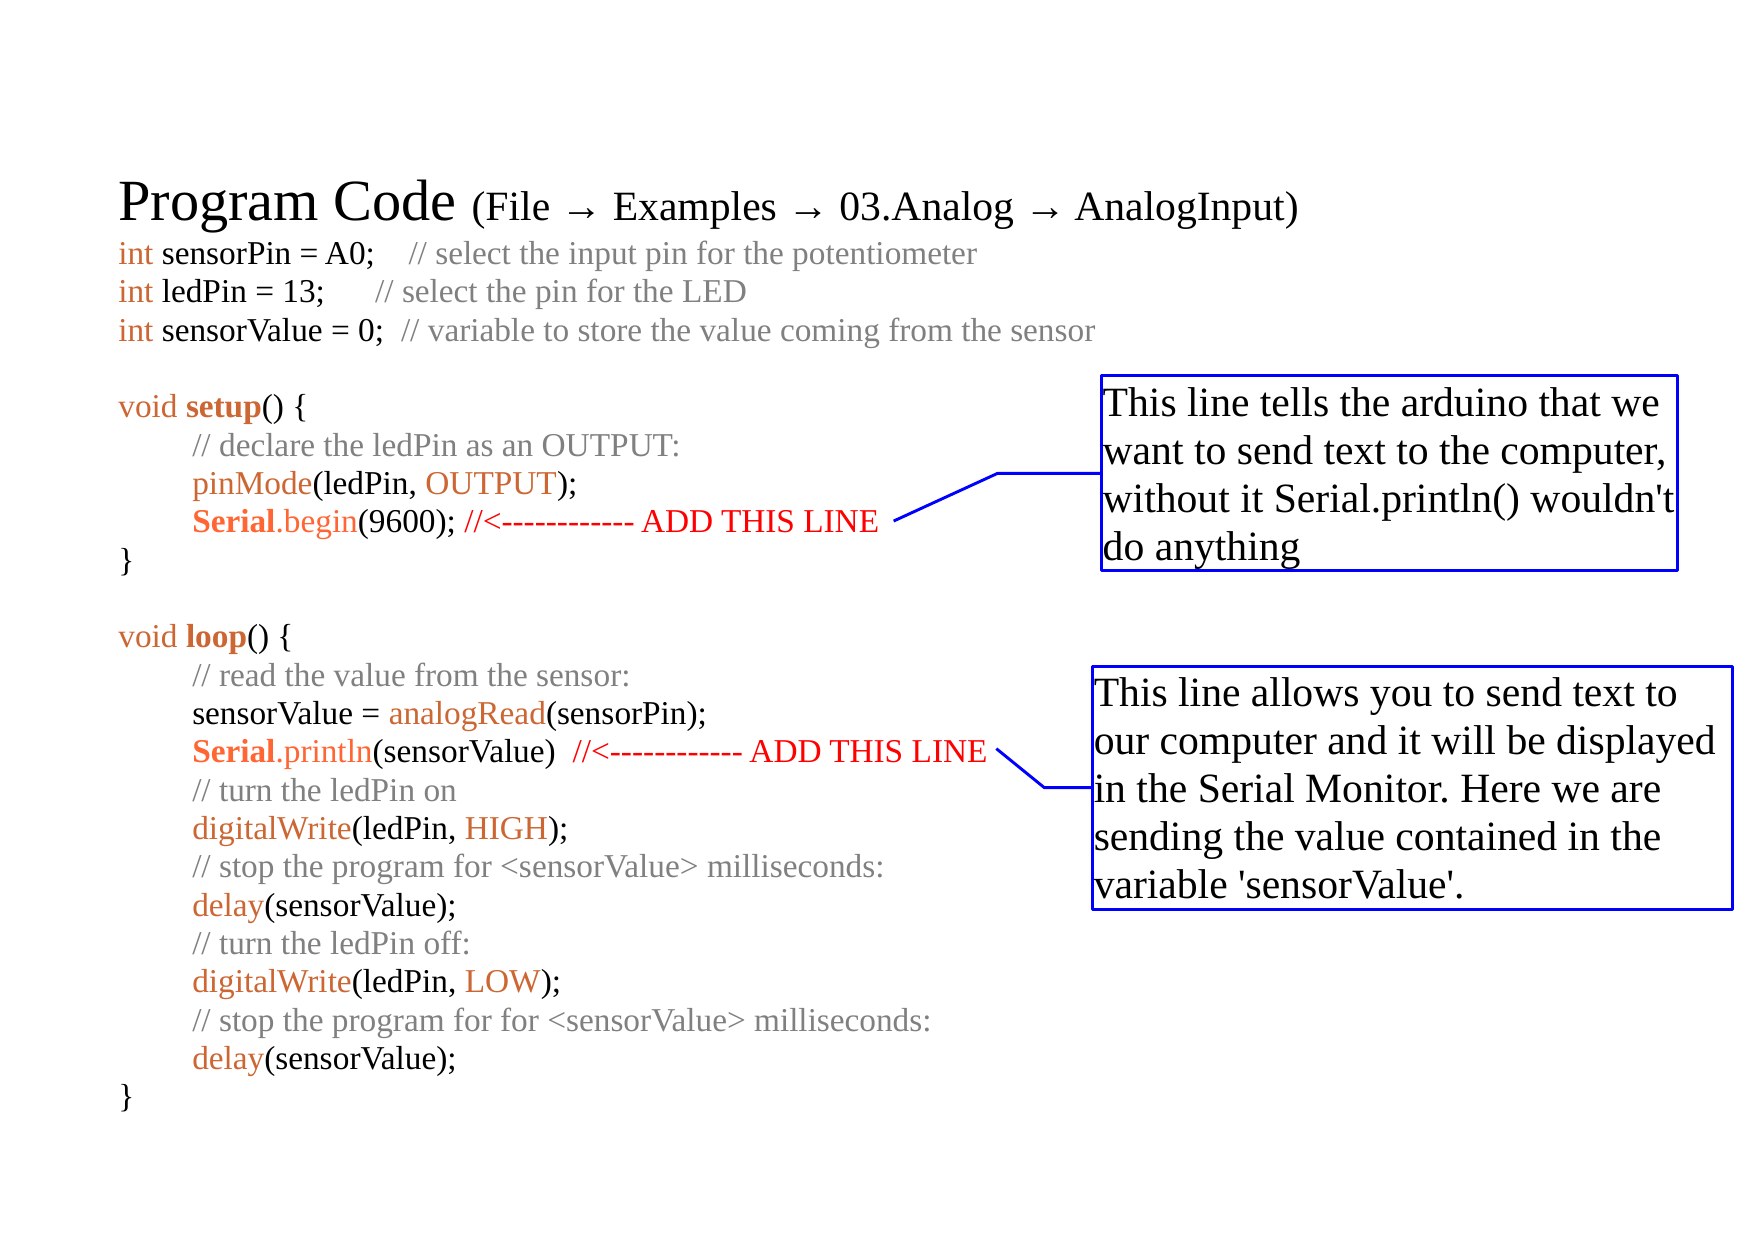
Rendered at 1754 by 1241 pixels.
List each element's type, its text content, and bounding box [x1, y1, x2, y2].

text Serial.println(sensorValue) //<------------ ADD THIS LINE [1094, 731, 1636, 770]
text void setup() { [1103, 386, 1636, 425]
text // stop the program for <sensorValue> milliseconds: [1094, 846, 1636, 885]
text // declare the ledPin as an OUTPUT: [118, 425, 1100, 463]
text Program Code (File → Examples → 03.Analog → AnalogInput) [118, 166, 1636, 233]
text // turn the ledPin on [1094, 770, 1636, 808]
text Serial.begin(9600); //<------------ ADD THIS LINE [118, 501, 1100, 540]
text // stop the program for for <sensorValue> milliseconds: [118, 1000, 1636, 1038]
text // stop the program for <sensorValue> milliseconds: [118, 846, 1091, 885]
text pinMode(ledPin, OUTPUT); [1103, 463, 1636, 501]
text pinMode(ledPin, OUTPUT); [118, 463, 1100, 501]
text digitalWrite(ledPin, HIGH); [118, 808, 1091, 846]
text delay(sensorValue); [118, 1038, 1636, 1076]
text digitalWrite(ledPin, HIGH); [1094, 808, 1636, 846]
text // declare the ledPin as an OUTPUT: [1103, 425, 1636, 463]
text void loop() { [118, 616, 1636, 655]
text sensorValue = analogRead(sensorPin); [1094, 693, 1636, 731]
text int sensorValue = 0; // variable to store the value coming from the sensor [118, 310, 1636, 348]
text } [118, 1076, 1636, 1115]
text // turn the ledPin off: [118, 923, 1636, 961]
text int ledPin = 13; // select the pin for the LED [118, 271, 1636, 310]
text // turn the ledPin on [1027, 770, 1091, 786]
text } [118, 540, 1636, 578]
text sensorValue = analogRead(sensorPin); [118, 693, 1091, 731]
text Serial.begin(9600); //<------------ ADD THIS LINE [1103, 501, 1636, 540]
text digitalWrite(ledPin, LOW); [118, 961, 1636, 1000]
text int sensorPin = A0; // select the input pin for the potentiometer [118, 233, 1636, 271]
text // turn the ledPin on [118, 770, 1091, 808]
text Serial.println(sensorValue) //<------------ ADD THIS LINE [118, 731, 1091, 770]
text void setup() { [118, 386, 1100, 425]
text // read the value from the sensor: [118, 655, 1636, 693]
text delay(sensorValue); [118, 885, 1636, 923]
text pinMode(ledPin, OUTPUT); [944, 475, 1100, 501]
